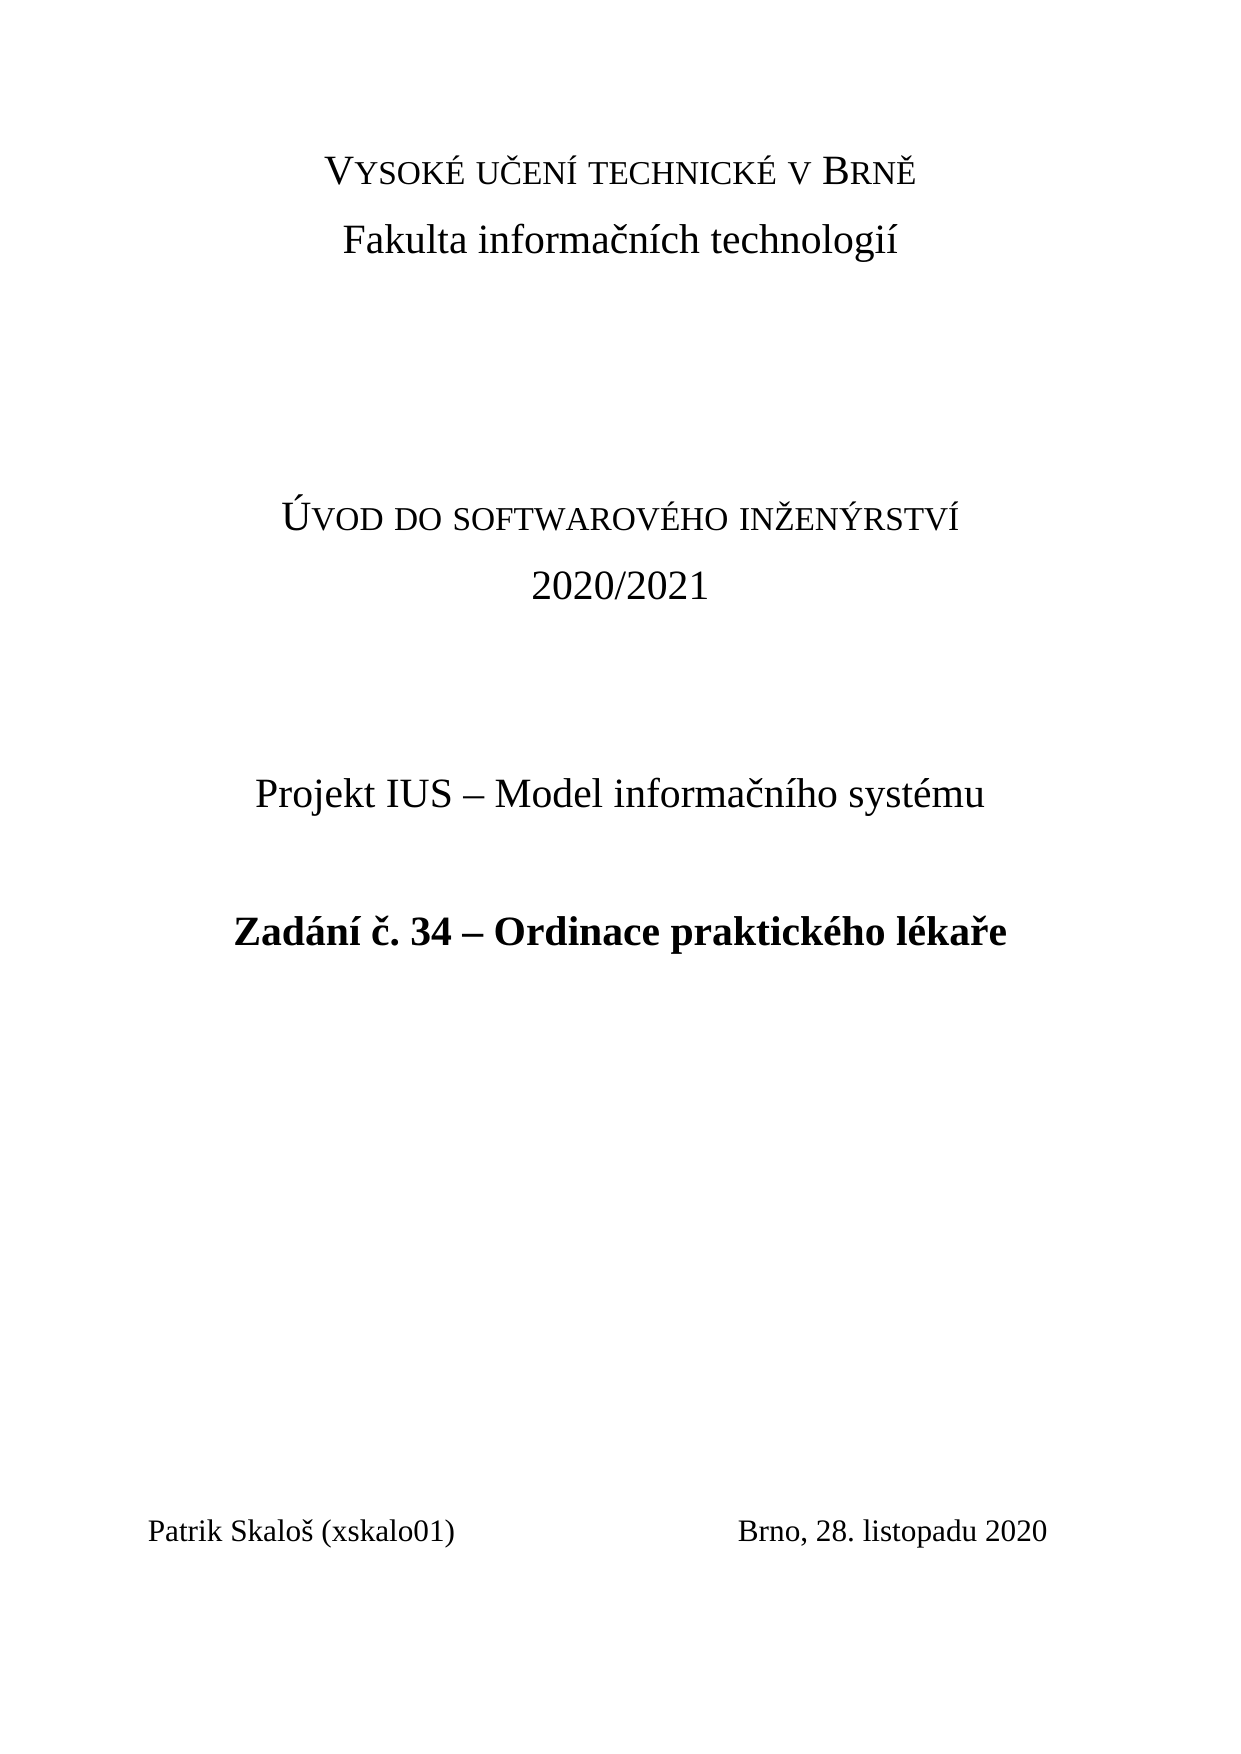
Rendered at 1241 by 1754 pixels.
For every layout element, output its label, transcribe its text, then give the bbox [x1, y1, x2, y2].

text Fakulta informačních technologií [148, 217, 1093, 263]
text 2020/2021 [148, 563, 1093, 609]
subtitle Patrik Skaloš (xskalo01) Brno, 28. listopadu 2020 [148, 1514, 1093, 1548]
text Zadání č. 34 – Ordinace praktického lékaře [148, 908, 1093, 954]
subtitle Vysoké učení technické v Brně [148, 148, 1093, 194]
subtitle Projekt IUS – Model informačního systému [148, 770, 1093, 816]
subtitle Úvod do softwarového inženýrství [148, 493, 1093, 539]
